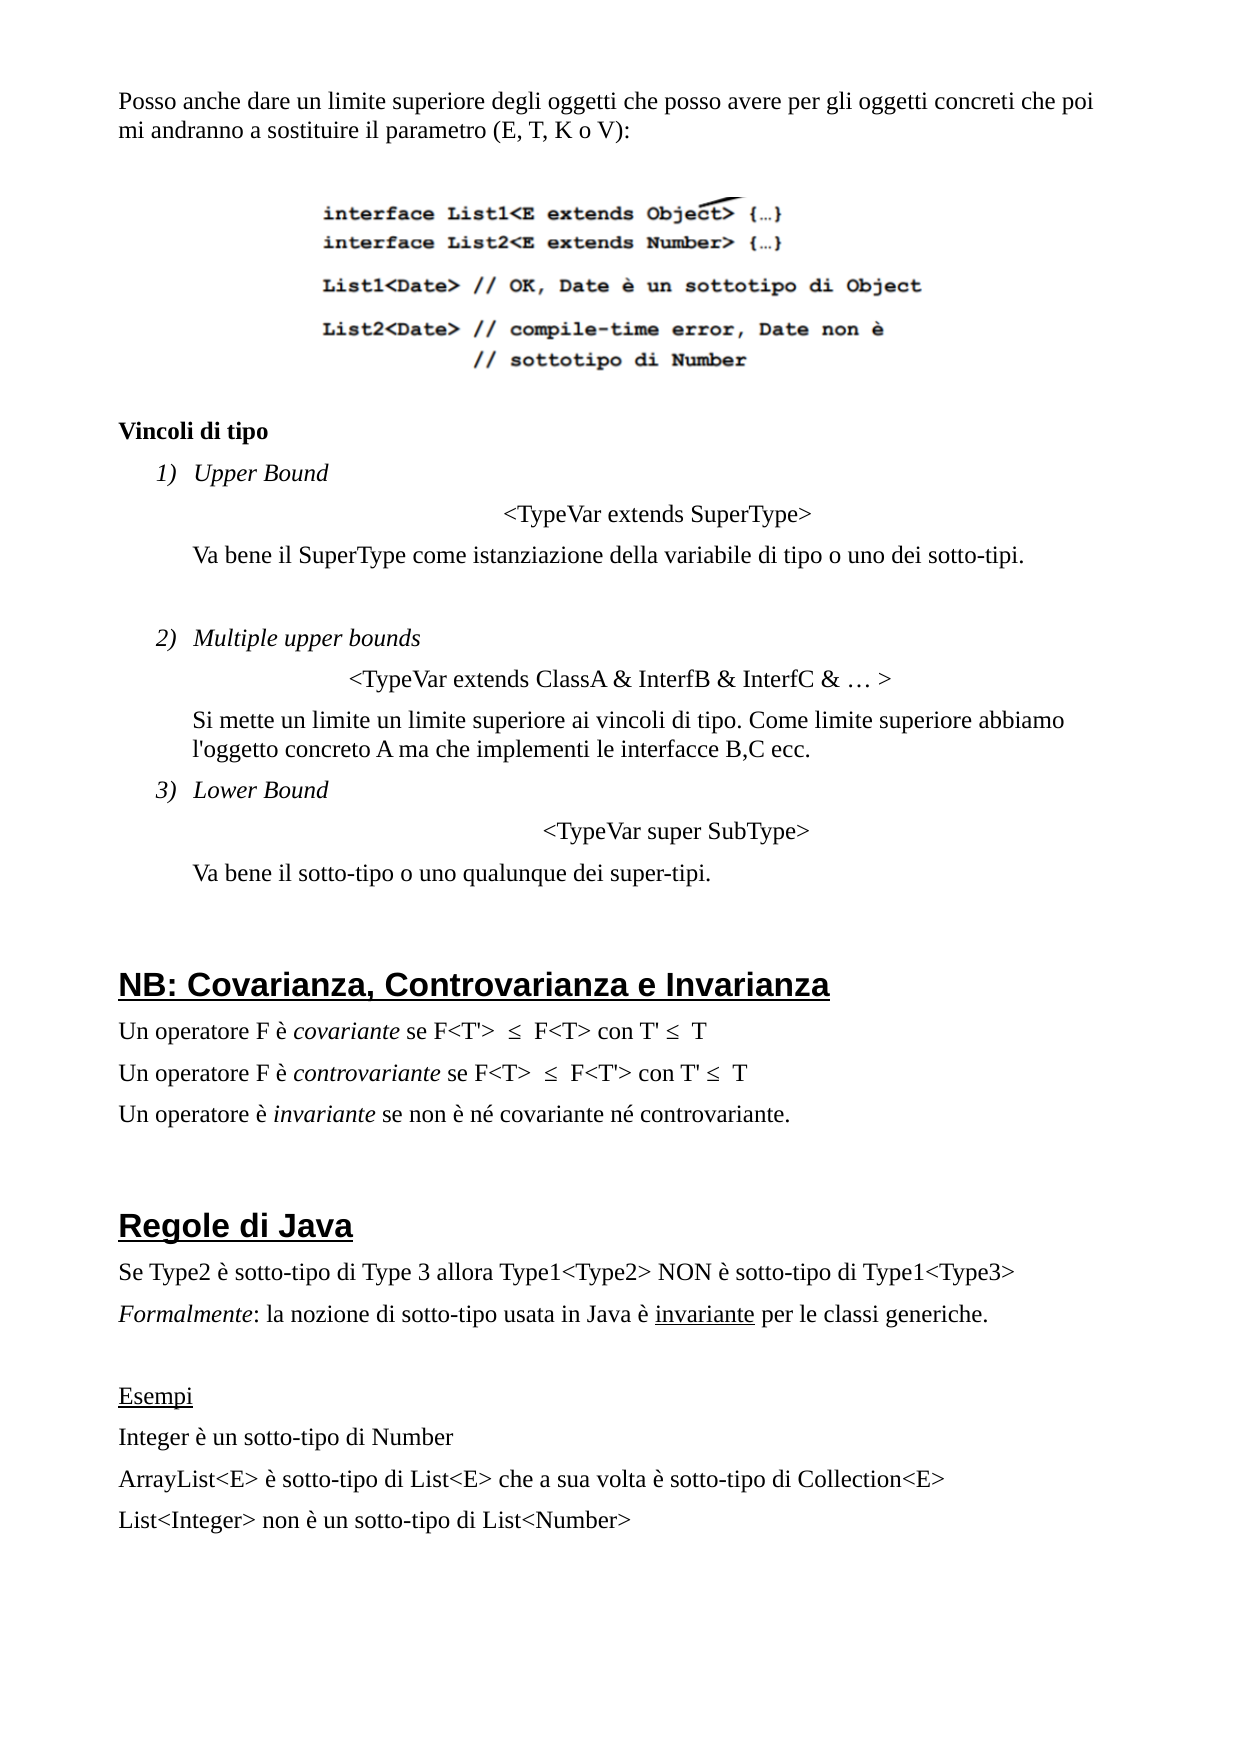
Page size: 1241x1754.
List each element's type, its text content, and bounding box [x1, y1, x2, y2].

text Esempi [118, 1381, 1122, 1410]
text Un operatore è invariante se non è né covariante né controvariante. [118, 1099, 1122, 1128]
text List<Integer> non è un sotto-tipo di List<Number> [118, 1505, 1122, 1534]
list Upper Bound [156, 458, 1122, 486]
text Integer è un sotto-tipo di Number [118, 1422, 1122, 1451]
text Formalmente: la nozione di sotto-tipo usata in Java è invariante per le classi generiche. [118, 1299, 1122, 1327]
text Se Type2 è sotto-tipo di Type 3 allora Type1<Type2> NON è sotto-tipo di Type1<Type3> [118, 1257, 1122, 1286]
subtitle Regole di Java [118, 1206, 1122, 1245]
text <TypeVar extends ClassA & InterfB & InterfC & … > [118, 664, 1122, 693]
list Lower Bound [156, 775, 1122, 804]
text ArrayList<E> è sotto-tipo di List<E> che a sua volta è sotto-tipo di Collection<E> [118, 1464, 1122, 1492]
text Si mette un limite un limite superiore ai vincoli di tipo. Come limite superiore abbiamo l'oggetto concreto A ma che implementi le interfacce B,C ecc. [118, 705, 1122, 763]
picture [313, 197, 927, 376]
text Vincoli di tipo [118, 416, 1122, 445]
text Va bene il sotto-tipo o uno qualunque dei super-tipi. [118, 858, 1122, 886]
text Un operatore F è covariante se F<T'> ≤ F<T> con T' ≤ T [118, 1016, 1122, 1045]
text Va bene il SuperType come istanziazione della variabile di tipo o uno dei sotto-tipi. [118, 540, 1122, 569]
text Posso anche dare un limite superiore degli oggetti che posso avere per gli oggetti concreti che poi mi andranno a sostituire il parametro (E, T, K o V): [118, 86, 1122, 143]
text Un operatore F è controvariante se F<T> ≤ F<T'> con T' ≤ T [118, 1058, 1122, 1086]
subtitle NB: Covarianza, Controvarianza e Invarianza [118, 965, 1122, 1004]
list <TypeVar extends SuperType> [156, 499, 1122, 528]
list <TypeVar super SubType> [193, 816, 1122, 845]
list Multiple upper bounds [156, 623, 1122, 651]
